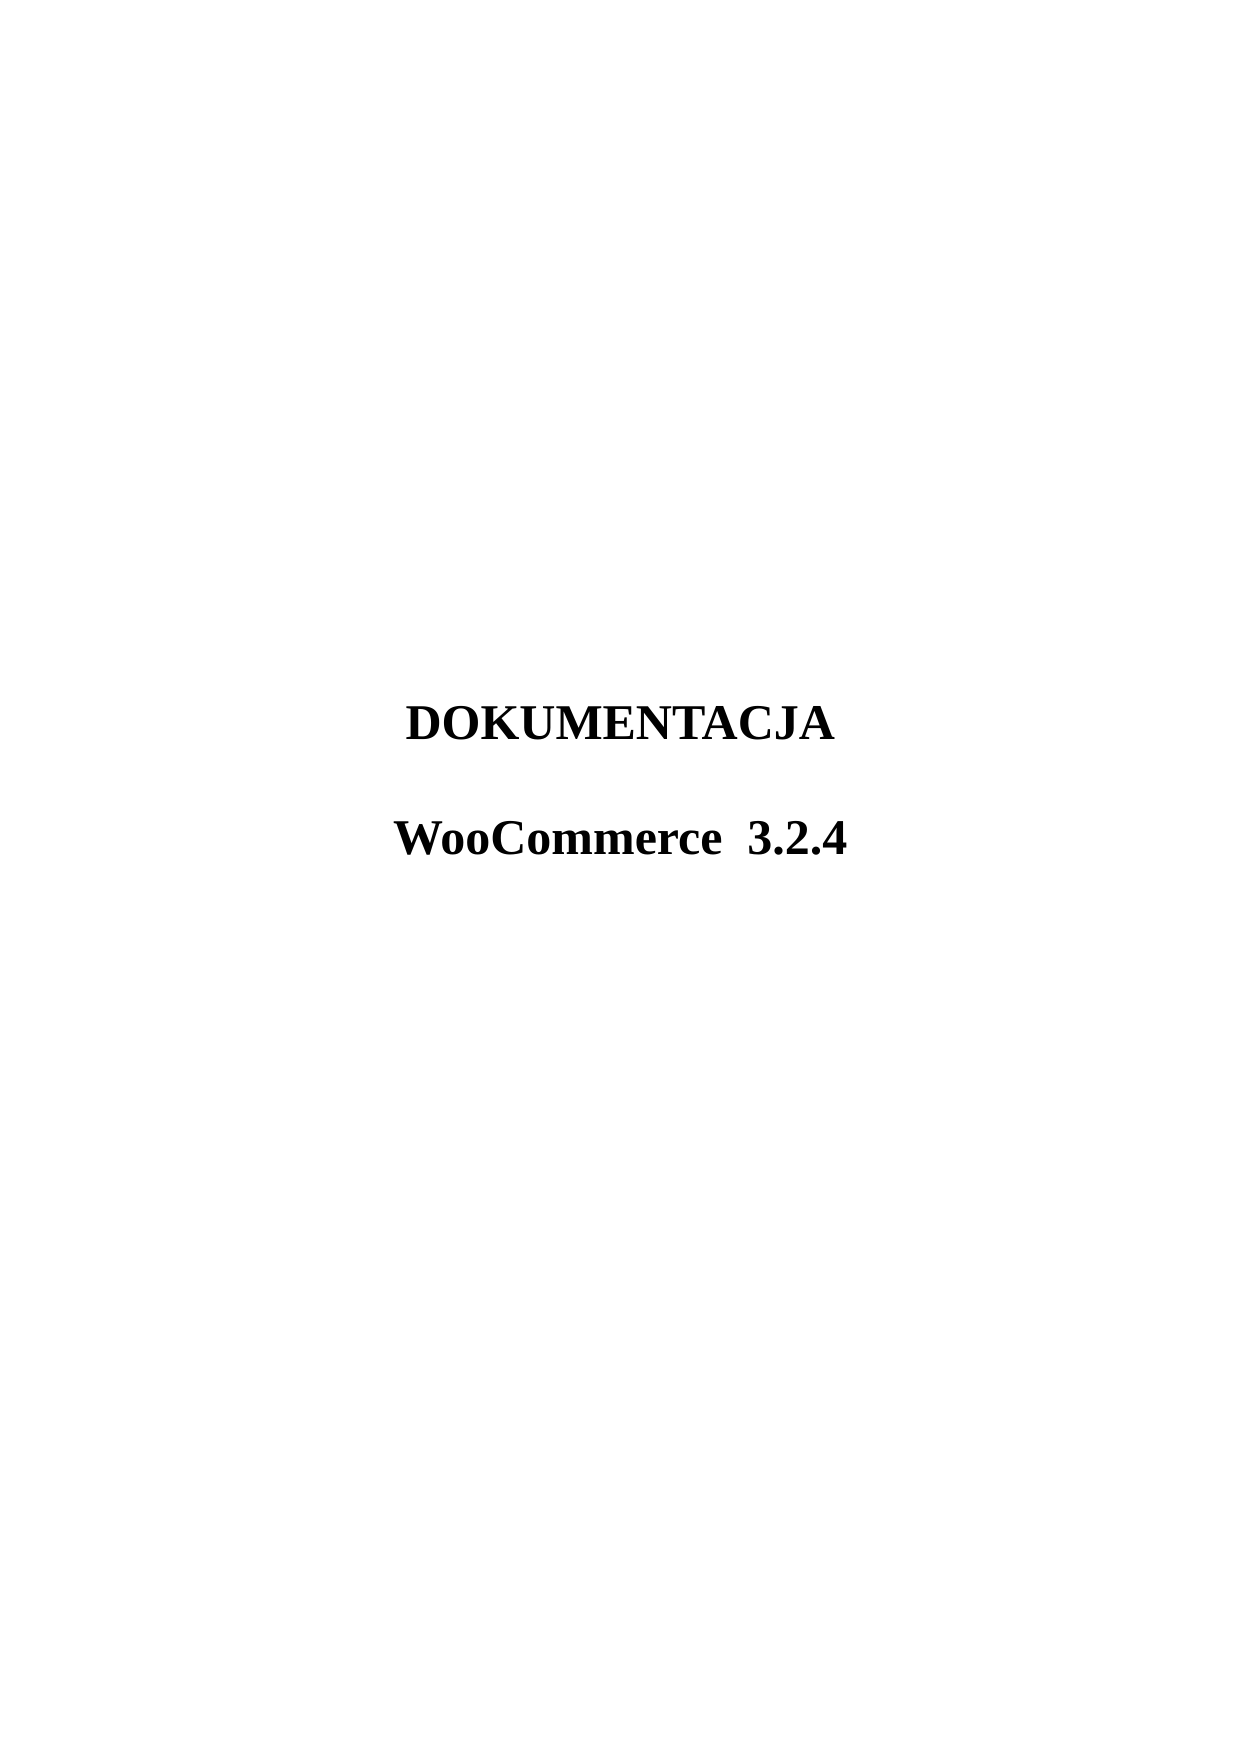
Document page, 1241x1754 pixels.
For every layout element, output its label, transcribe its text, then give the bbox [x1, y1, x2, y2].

text DOKUMENTACJA [118, 693, 1122, 751]
text WooCommerce 3.2.4 [118, 808, 1122, 866]
